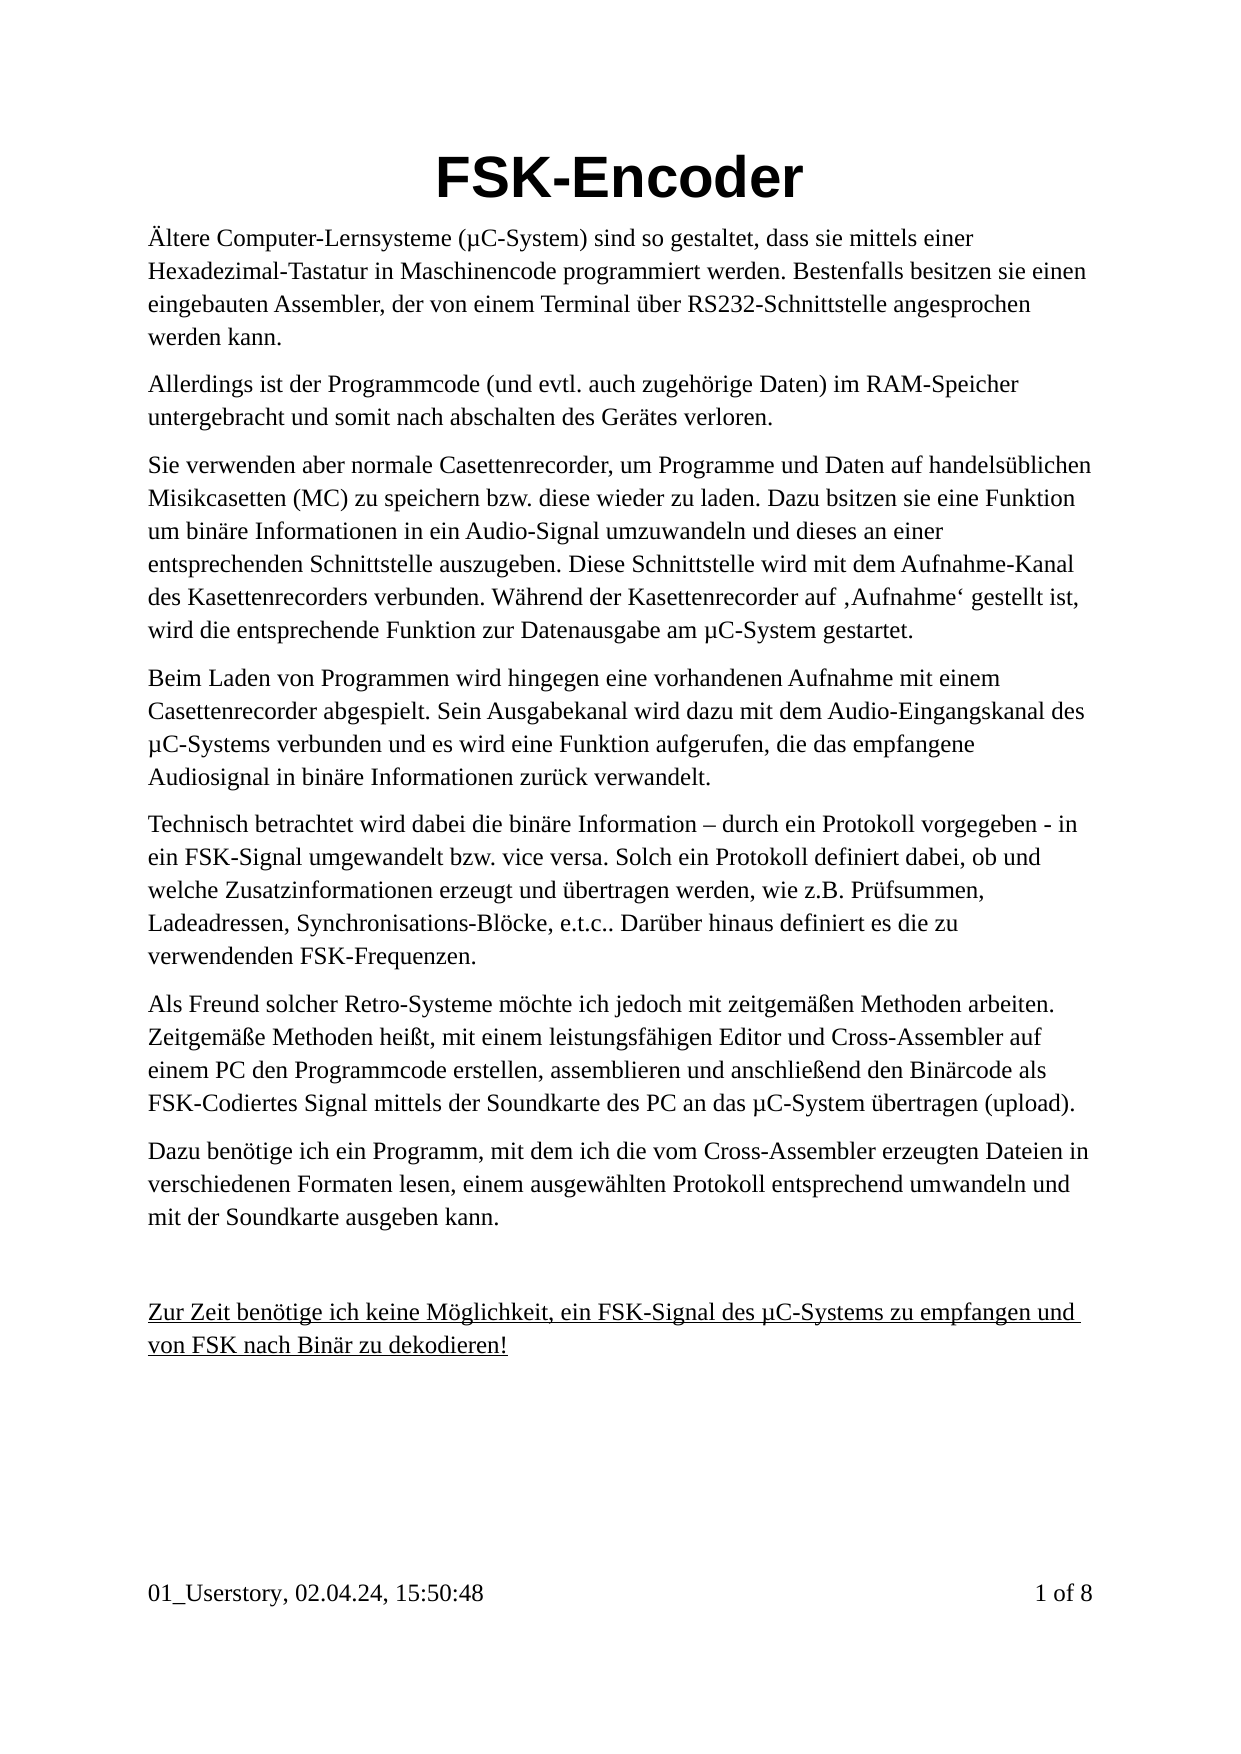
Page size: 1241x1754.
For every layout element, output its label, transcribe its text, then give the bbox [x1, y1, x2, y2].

text Allerdings ist der Programmcode (und evtl. auch zugehörige Daten) im RAM-Speicher untergebracht und somit nach abschalten des Gerätes verloren. [148, 369, 1093, 431]
text Zur Zeit benötige ich keine Möglichkeit, ein FSK-Signal des µC-Systems zu empfangen und von FSK nach Binär zu dekodieren! [148, 1297, 1093, 1359]
text Beim Laden von Programmen wird hingegen eine vorhandenen Aufnahme mit einem Casettenrecorder abgespielt. Sein Ausgabekanal wird dazu mit dem Audio-Eingangskanal des µC-Systems verbunden und es wird eine Funktion aufgerufen, die das empfangene Audiosignal in binäre Informationen zurück verwandelt. [148, 663, 1093, 791]
text Ältere Computer-Lernsysteme (µC-System) sind so gestaltet, dass sie mittels einer Hexadezimal-Tastatur in Maschinencode programmiert werden. Bestenfalls besitzen sie einen eingebauten Assembler, der von einem Terminal über RS232-Schnittstelle angesprochen werden kann. [148, 223, 1093, 351]
text Sie verwenden aber normale Casettenrecorder, um Programme und Daten auf handelsüblichen Misikcasetten (MC) zu speichern bzw. diese wieder zu laden. Dazu bsitzen sie eine Funktion um binäre Informationen in ein Audio-Signal umzuwandeln und dieses an einer entsprechenden Schnittstelle auszugeben. Diese Schnittstelle wird mit dem Aufnahme-Kanal des Kasettenrecorders verbunden. Während der Kasettenrecorder auf ‚Aufnahme‘ gestellt ist, wird die entsprechende Funktion zur Datenausgabe am µC-System gestartet. [148, 450, 1093, 644]
text Technisch betrachtet wird dabei die binäre Information – durch ein Protokoll vorgegeben - in ein FSK-Signal umgewandelt bzw. vice versa. Solch ein Protokoll definiert dabei, ob und welche Zusatzinformationen erzeugt und übertragen werden, wie z.B. Prüfsummen, Ladeadressen, Synchronisations-Blöcke, e.t.c.. Darüber hinaus definiert es die zu verwendenden FSK-Frequenzen. [148, 809, 1093, 970]
text Dazu benötige ich ein Programm, mit dem ich die vom Cross-Assembler erzeugten Dateien in verschiedenen Formaten lesen, einem ausgewählten Protokoll entsprechend umwandeln und mit der Soundkarte ausgeben kann. [148, 1136, 1093, 1231]
text Als Freund solcher Retro-Systeme möchte ich jedoch mit zeitgemäßen Methoden arbeiten. Zeitgemäße Methoden heißt, mit einem leistungsfähigen Editor und Cross-Assembler auf einem PC den Programmcode erstellen, assemblieren und anschließend den Binärcode als FSK-Codiertes Signal mittels der Soundkarte des PC an das µC-System übertragen (upload). [148, 989, 1093, 1117]
title FSK-Encoder [148, 143, 1093, 210]
